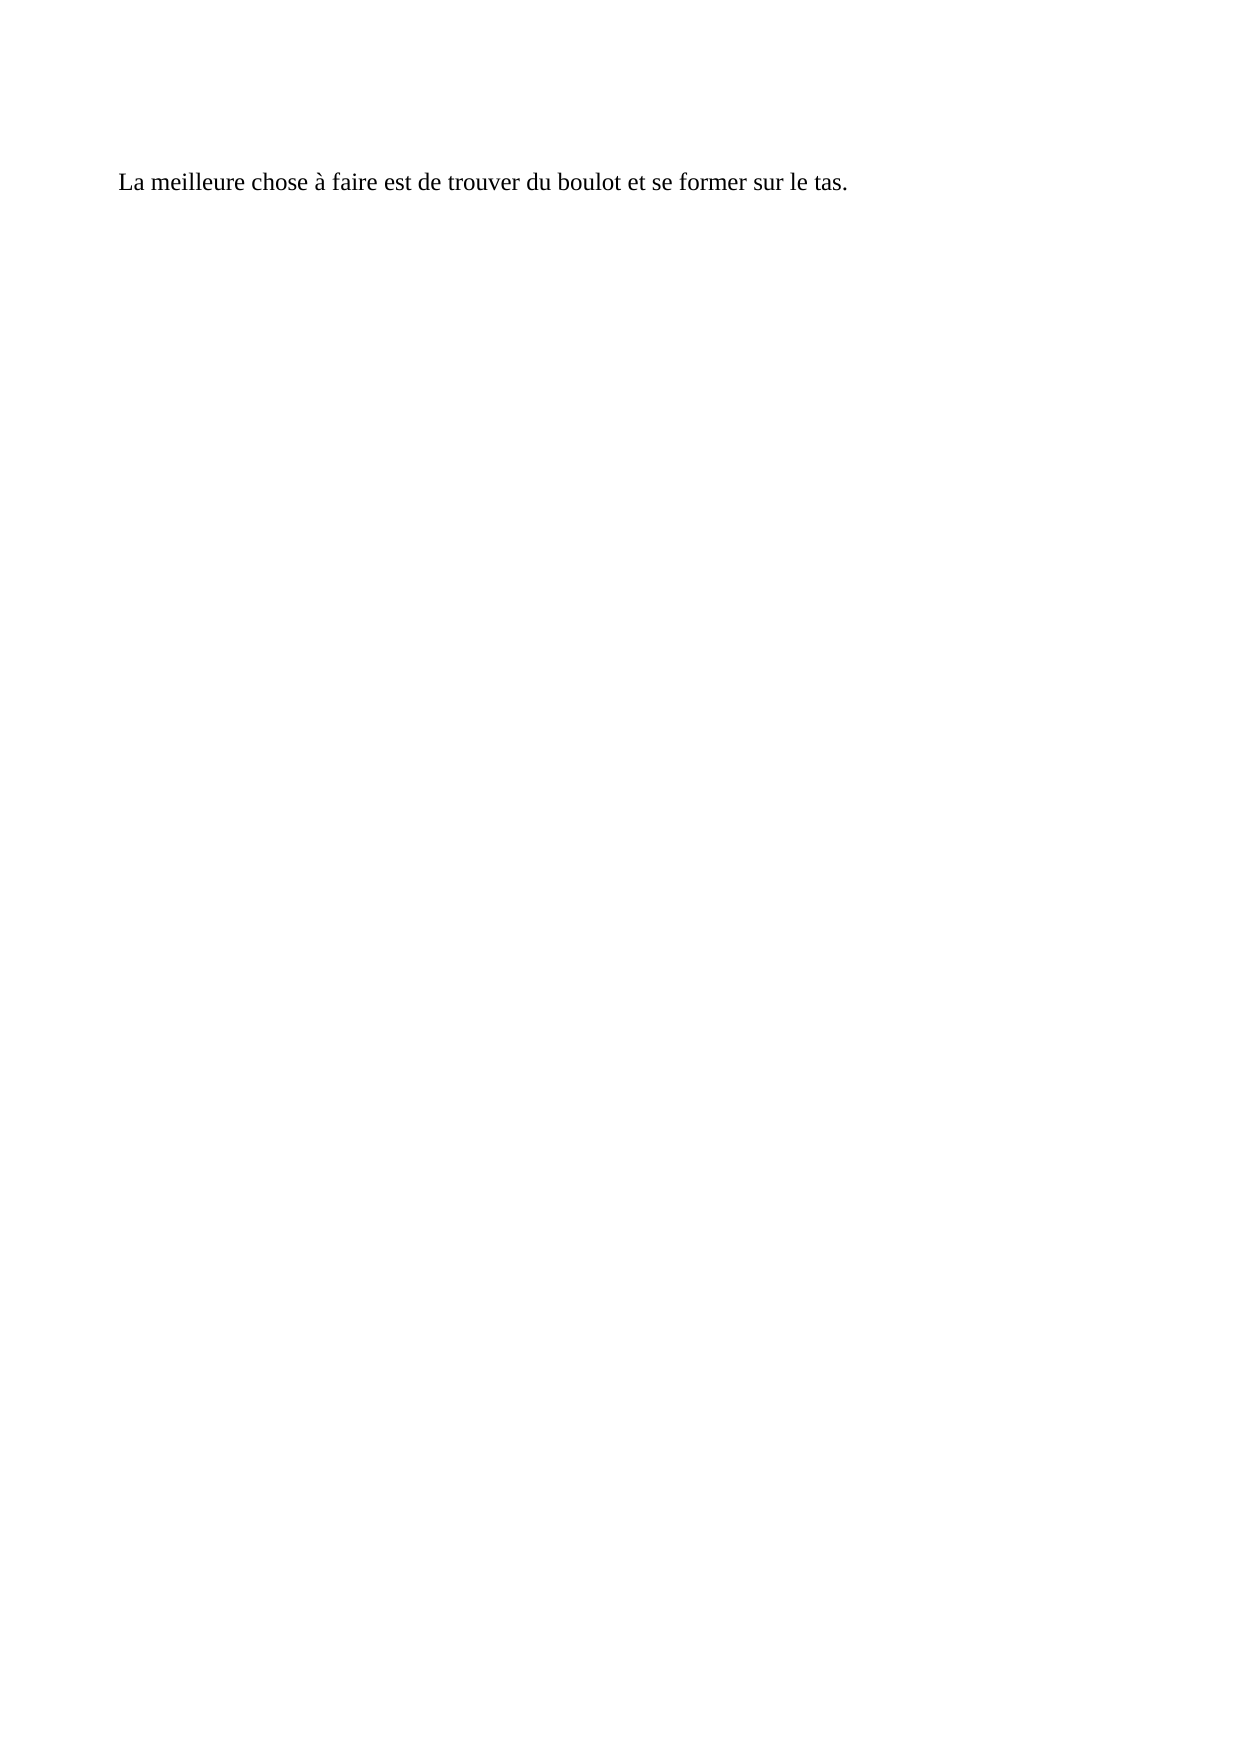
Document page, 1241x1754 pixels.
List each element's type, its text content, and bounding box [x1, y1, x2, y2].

text La meilleure chose à faire est de trouver du boulot et se former sur le tas. [118, 167, 1122, 196]
